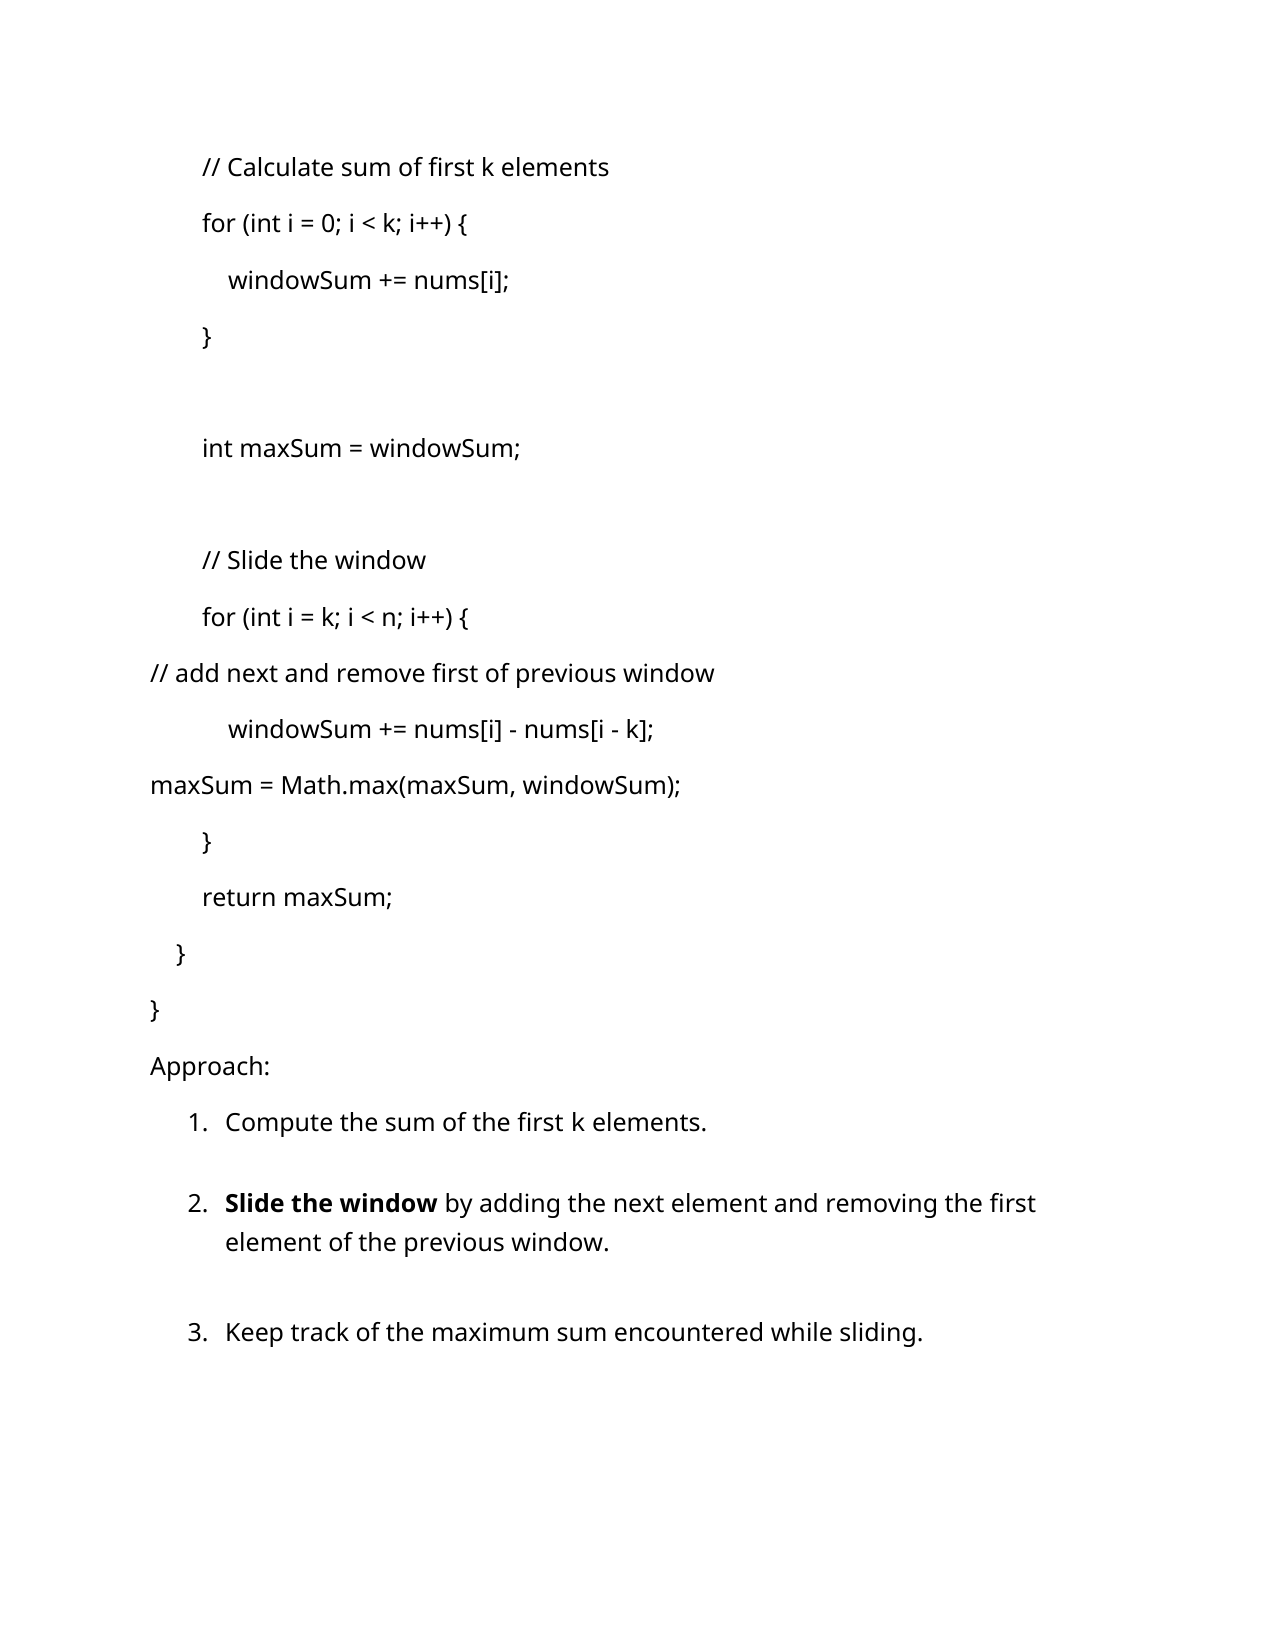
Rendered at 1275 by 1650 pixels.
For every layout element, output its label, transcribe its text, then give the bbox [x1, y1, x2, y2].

text // Calculate sum of first k elements [150, 150, 1125, 184]
text return maxSum; [150, 880, 1125, 914]
text } [150, 992, 1125, 1026]
text } [150, 936, 1125, 970]
text // Slide the window [150, 543, 1125, 577]
text // add next and remove first of previous window [150, 655, 1125, 689]
list Slide the window by adding the next element and removing the first element of the previous window. [187, 1186, 1125, 1259]
text for (int i = 0; i < k; i++) { [150, 206, 1125, 240]
list Compute the sum of the first k elements. [187, 1104, 1125, 1138]
text windowSum += nums[i] - nums[i - k]; [150, 711, 1125, 746]
text } [150, 318, 1125, 352]
text int maxSum = windowSum; [150, 431, 1125, 465]
text windowSum += nums[i]; [150, 262, 1125, 296]
list Keep track of the maximum sum encountered while sliding. [187, 1314, 1125, 1349]
text for (int i = k; i < n; i++) { [150, 599, 1125, 633]
text maxSum = Math.max(maxSum, windowSum); [150, 768, 1125, 802]
text } [150, 824, 1125, 858]
text Approach: [150, 1048, 1125, 1082]
